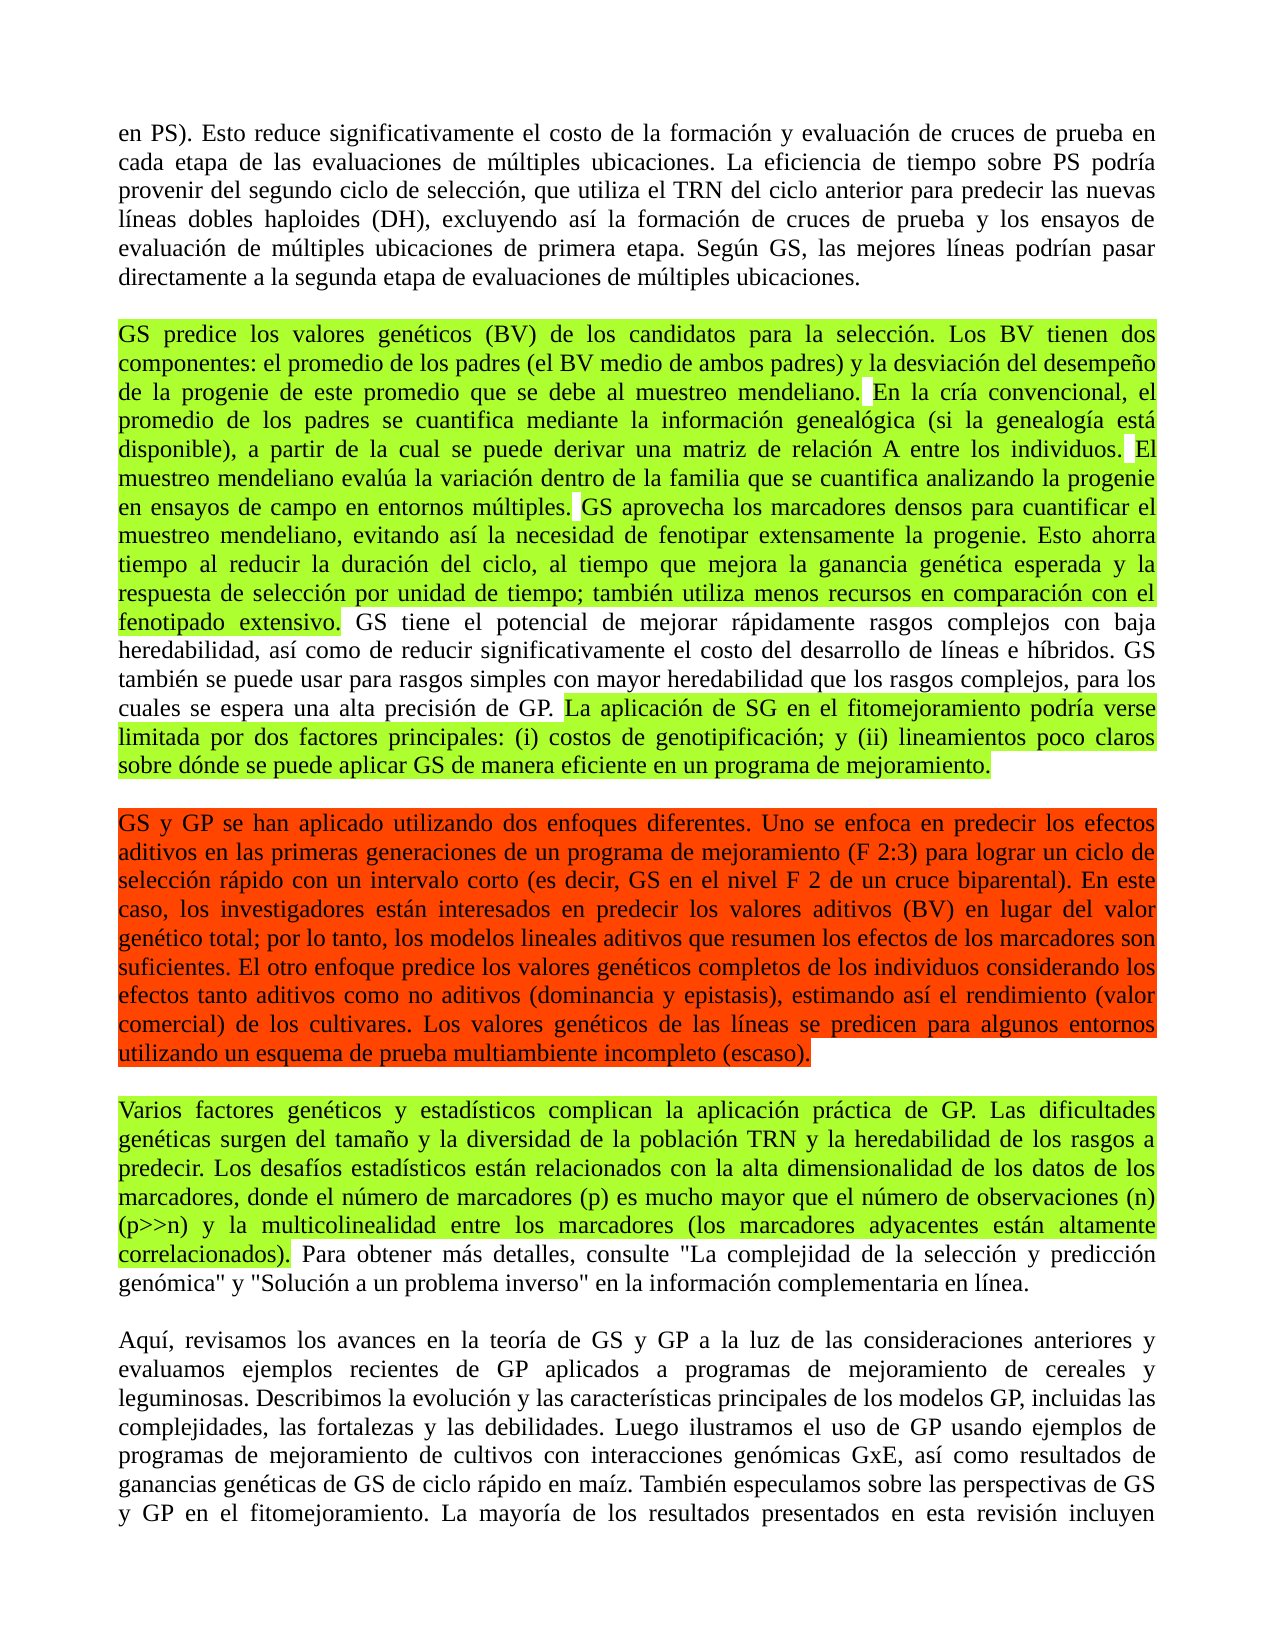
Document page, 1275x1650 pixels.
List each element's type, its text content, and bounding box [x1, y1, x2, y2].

text Varios factores genéticos y estadísticos complican la aplicación práctica de GP. Las dificultades genéticas surgen del tamaño y la diversidad de la población TRN y la heredabilidad de los rasgos a predecir. Los desafíos estadísticos están relacionados con la alta dimensionalidad de los datos de los marcadores, donde el número de marcadores (p) es mucho mayor que el número de observaciones (n) (p>>n) y la multicolinealidad entre los marcadores (los marcadores adyacentes están altamente correlacionados). Para obtener más detalles, consulte "La complejidad de la selección y predicción genómica" y "Solución a un problema inverso" en la información complementaria en línea. [118, 1096, 1157, 1297]
text GS predice los valores genéticos (BV) de los candidatos para la selección. Los BV tienen dos componentes: el promedio de los padres (el BV medio de ambos padres) y la desviación del desempeño de la progenie de este promedio que se debe al muestreo mendeliano. En la cría convencional, el promedio de los padres se cuantifica mediante la información genealógica (si la genealogía está disponible), a partir de la cual se puede derivar una matriz de relación A entre los individuos. El muestreo mendeliano evalúa la variación dentro de la familia que se cuantifica analizando la progenie en ensayos de campo en entornos múltiples. GS aprovecha los marcadores densos para cuantificar el muestreo mendeliano, evitando así la necesidad de fenotipar extensamente la progenie. Esto ahorra tiempo al reducir la duración del ciclo, al tiempo que mejora la ganancia genética esperada y la respuesta de selección por unidad de tiempo; también utiliza menos recursos en comparación con el fenotipado extensivo. GS tiene el potencial de mejorar rápidamente rasgos complejos con baja heredabilidad, así como de reducir significativamente el costo del desarrollo de líneas e híbridos. GS también se puede usar para rasgos simples con mayor heredabilidad que los rasgos complejos, para los cuales se espera una alta precisión de GP. La aplicación de SG en el fitomejoramiento podría verse limitada por dos factores principales: (i) costos de genotipificación; y (ii) lineamientos poco claros sobre dónde se puede aplicar GS de manera eficiente en un programa de mejoramiento. [118, 319, 1157, 779]
text Aquí, revisamos los avances en la teoría de GS y GP a la luz de las consideraciones anteriores y evaluamos ejemplos recientes de GP aplicados a programas de mejoramiento de cereales y leguminosas. Describimos la evolución y las características principales de los modelos GP, incluidas las complejidades, las fortalezas y las debilidades. Luego ilustramos el uso de GP usando ejemplos de programas de mejoramiento de cultivos con interacciones genómicas GxE, así como resultados de ganancias genéticas de GS de ciclo rápido en maíz. También especulamos sobre las perspectivas de GS y GP en el fitomejoramiento. La mayoría de los resultados presentados en esta revisión incluyen [118, 1326, 1157, 1527]
text GS y GP se han aplicado utilizando dos enfoques diferentes. Uno se enfoca en predecir los efectos aditivos en las primeras generaciones de un programa de mejoramiento (F 2:3) para lograr un ciclo de selección rápido con un intervalo corto (es decir, GS en el nivel F 2 de un cruce biparental). En este caso, los investigadores están interesados en predecir los valores aditivos (BV) en lugar del valor genético total; por lo tanto, los modelos lineales aditivos que resumen los efectos de los marcadores son suficientes. El otro enfoque predice los valores genéticos completos de los individuos considerando los efectos tanto aditivos como no aditivos (dominancia y epistasis), estimando así el rendimiento (valor comercial) de los cultivares. Los valores genéticos de las líneas se predicen para algunos entornos utilizando un esquema de prueba multiambiente incompleto (escaso). [118, 808, 1157, 1067]
text en PS). Esto reduce significativamente el costo de la formación y evaluación de cruces de prueba en cada etapa de las evaluaciones de múltiples ubicaciones. La eficiencia de tiempo sobre PS podría provenir del segundo ciclo de selección, que utiliza el TRN del ciclo anterior para predecir las nuevas líneas dobles haploides (DH), excluyendo así la formación de cruces de prueba y los ensayos de evaluación de múltiples ubicaciones de primera etapa. Según GS, las mejores líneas podrían pasar directamente a la segunda etapa de evaluaciones de múltiples ubicaciones. [118, 118, 1157, 291]
